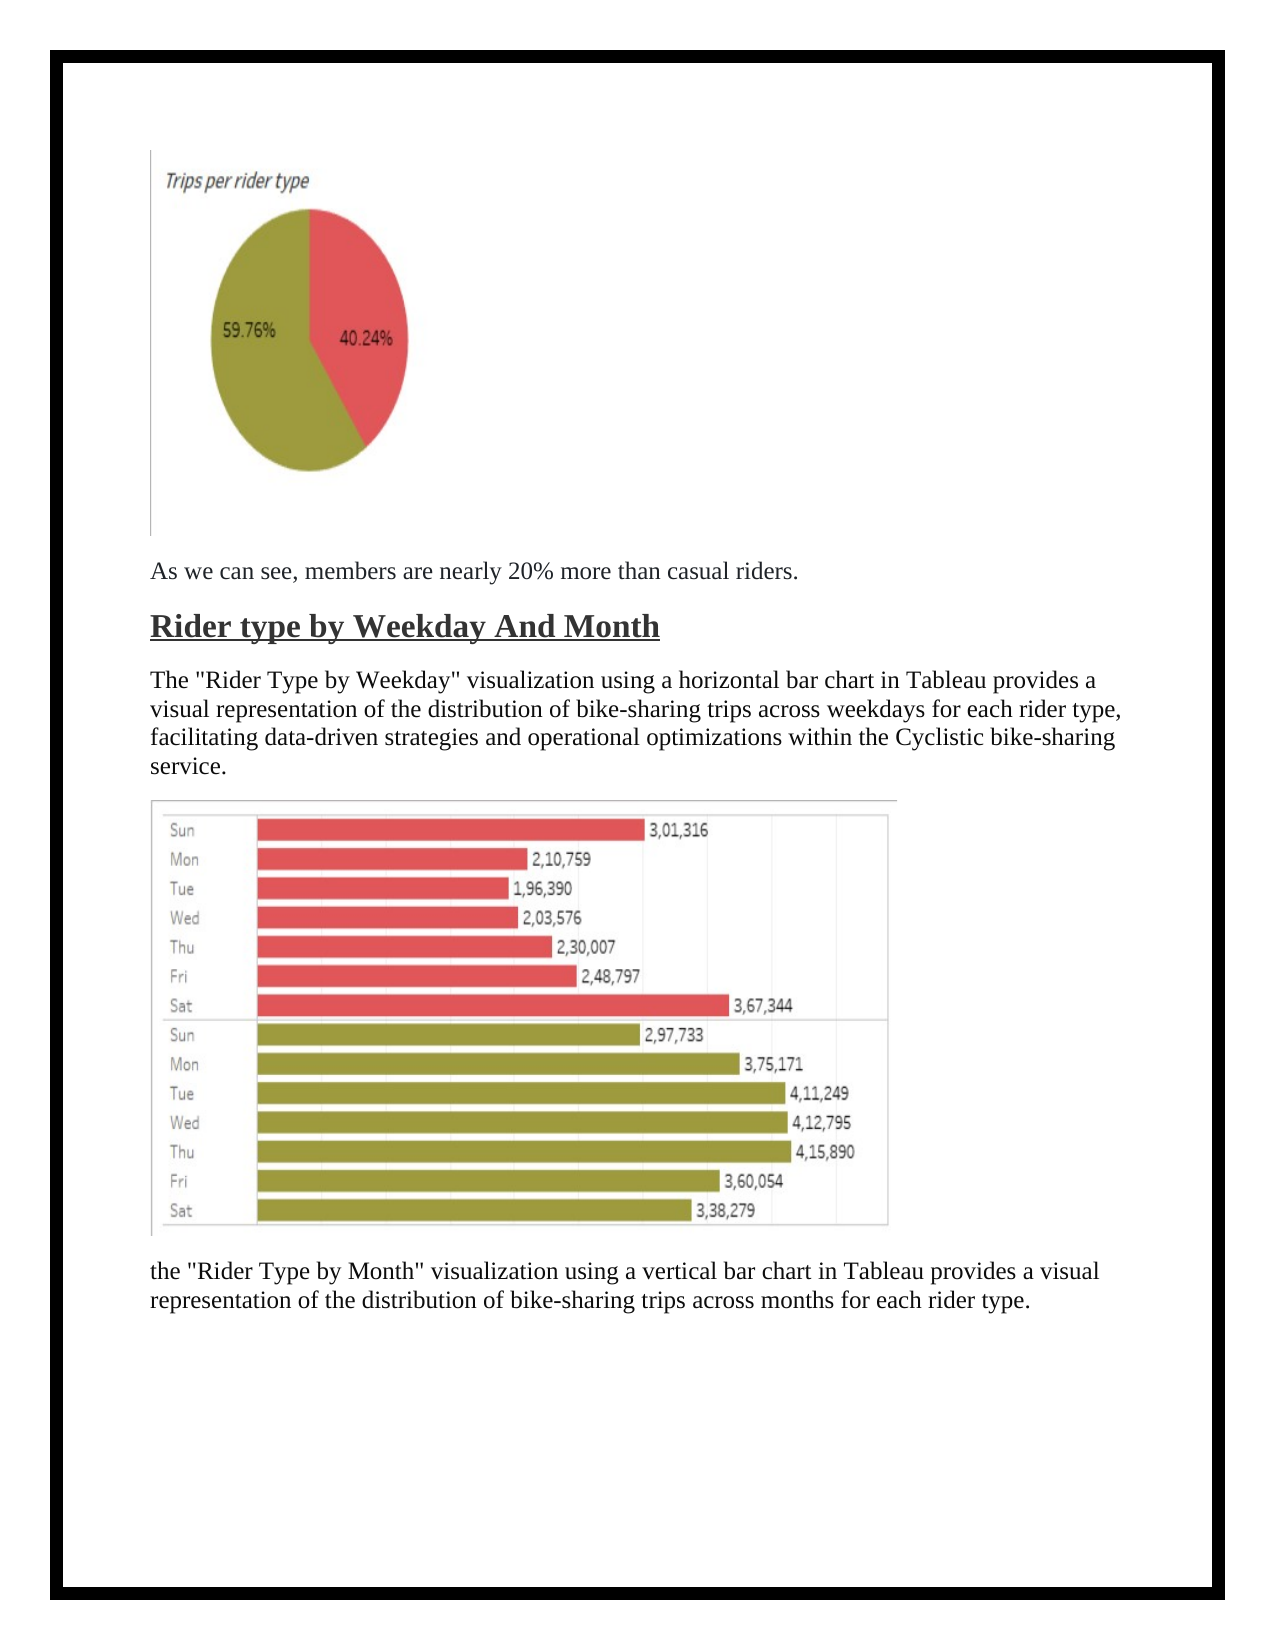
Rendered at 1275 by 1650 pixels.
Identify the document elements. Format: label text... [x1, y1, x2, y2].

text Rider type by Weekday And Month [150, 606, 1125, 644]
text the "Rider Type by Month" visualization using a vertical bar chart in Tableau provides a visual representation of the distribution of bike-sharing trips across months for each rider type. [150, 1256, 1125, 1313]
text The "Rider Type by Weekday" visualization using a horizontal bar chart in Tableau provides a visual representation of the distribution of bike-sharing trips across weekdays for each rider type, facilitating data-driven strategies and operational optimizations within the Cyclistic bike-sharing service. [150, 665, 1125, 780]
text As we can see, members are nearly 20% more than casual riders. [150, 556, 1125, 585]
